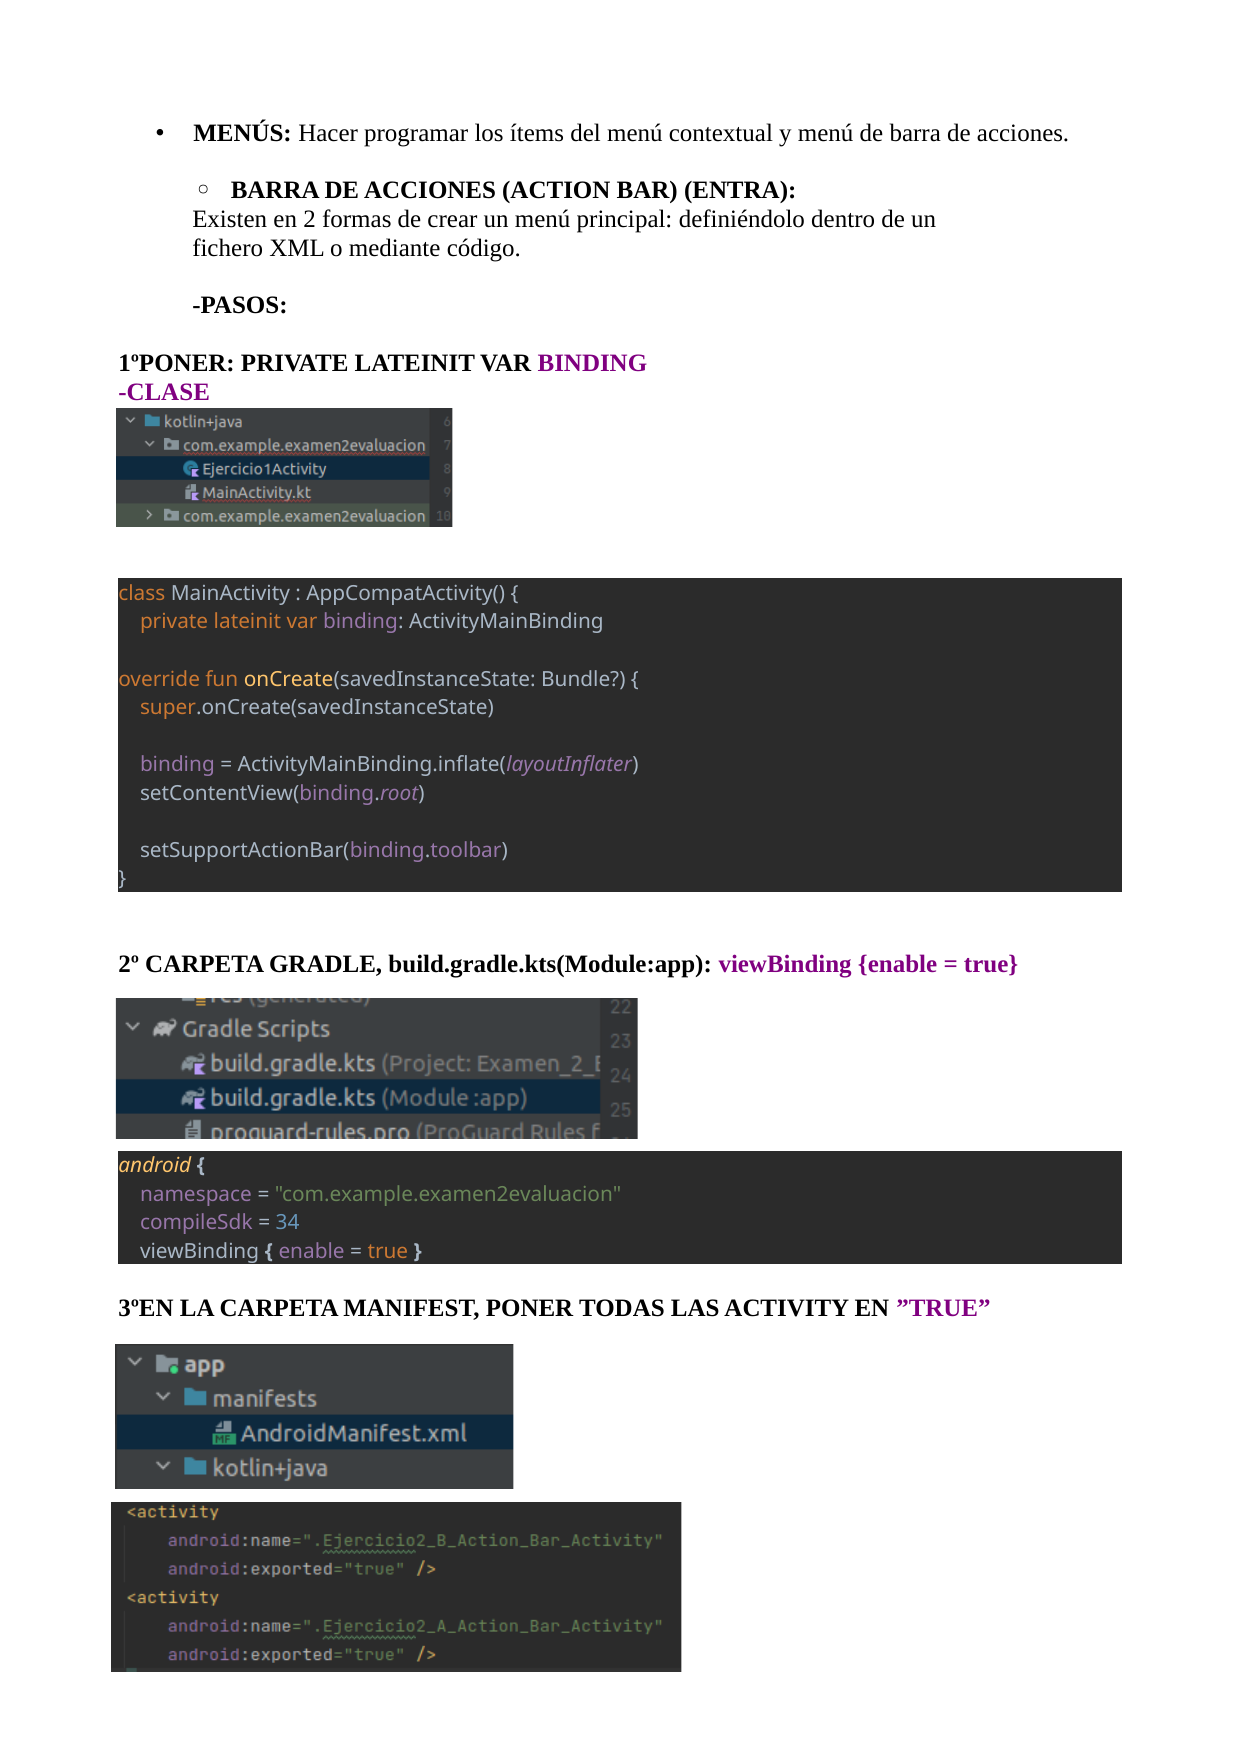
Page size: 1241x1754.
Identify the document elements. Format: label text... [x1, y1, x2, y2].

text class MainActivity : AppCompatActivity() { private lateinit var binding: ActivityMainBinding override fun onCreate(savedInstanceState: Bundle?) { super.onCreate(savedInstanceState) binding = ActivityMainBinding.inflate(layoutInflater) setContentView(binding.root) setSupportActionBar(binding.toolbar) } [118, 578, 1122, 892]
picture [116, 408, 453, 527]
text -PASOS: [118, 291, 1122, 319]
text 1ºPONER: PRIVATE LATEINIT VAR BINDING [118, 348, 1122, 377]
picture [115, 1344, 514, 1489]
list MENÚS: Hacer programar los ítems del menú contextual y menú de barra de acciones. [156, 118, 1122, 147]
text android { namespace = "com.example.examen2evaluacion" compileSdk = 34 viewBinding { enable = true } [118, 1151, 1122, 1264]
picture [115, 998, 638, 1139]
picture [111, 1502, 682, 1672]
text -CLASE [118, 377, 1122, 406]
text 3ºEN LA CARPETA MANIFEST, PONER TODAS LAS ACTIVITY EN ”TRUE” [118, 1293, 1122, 1322]
list BARRA DE ACCIONES (ACTION BAR) (ENTRA): [193, 176, 1122, 204]
text fichero XML o mediante código. [118, 233, 1122, 262]
text Existen en 2 formas de crear un menú principal: definiéndolo dentro de un [118, 204, 1122, 233]
text 2º CARPETA GRADLE, build.gradle.kts(Module:app): viewBinding {enable = true} [118, 949, 1122, 978]
